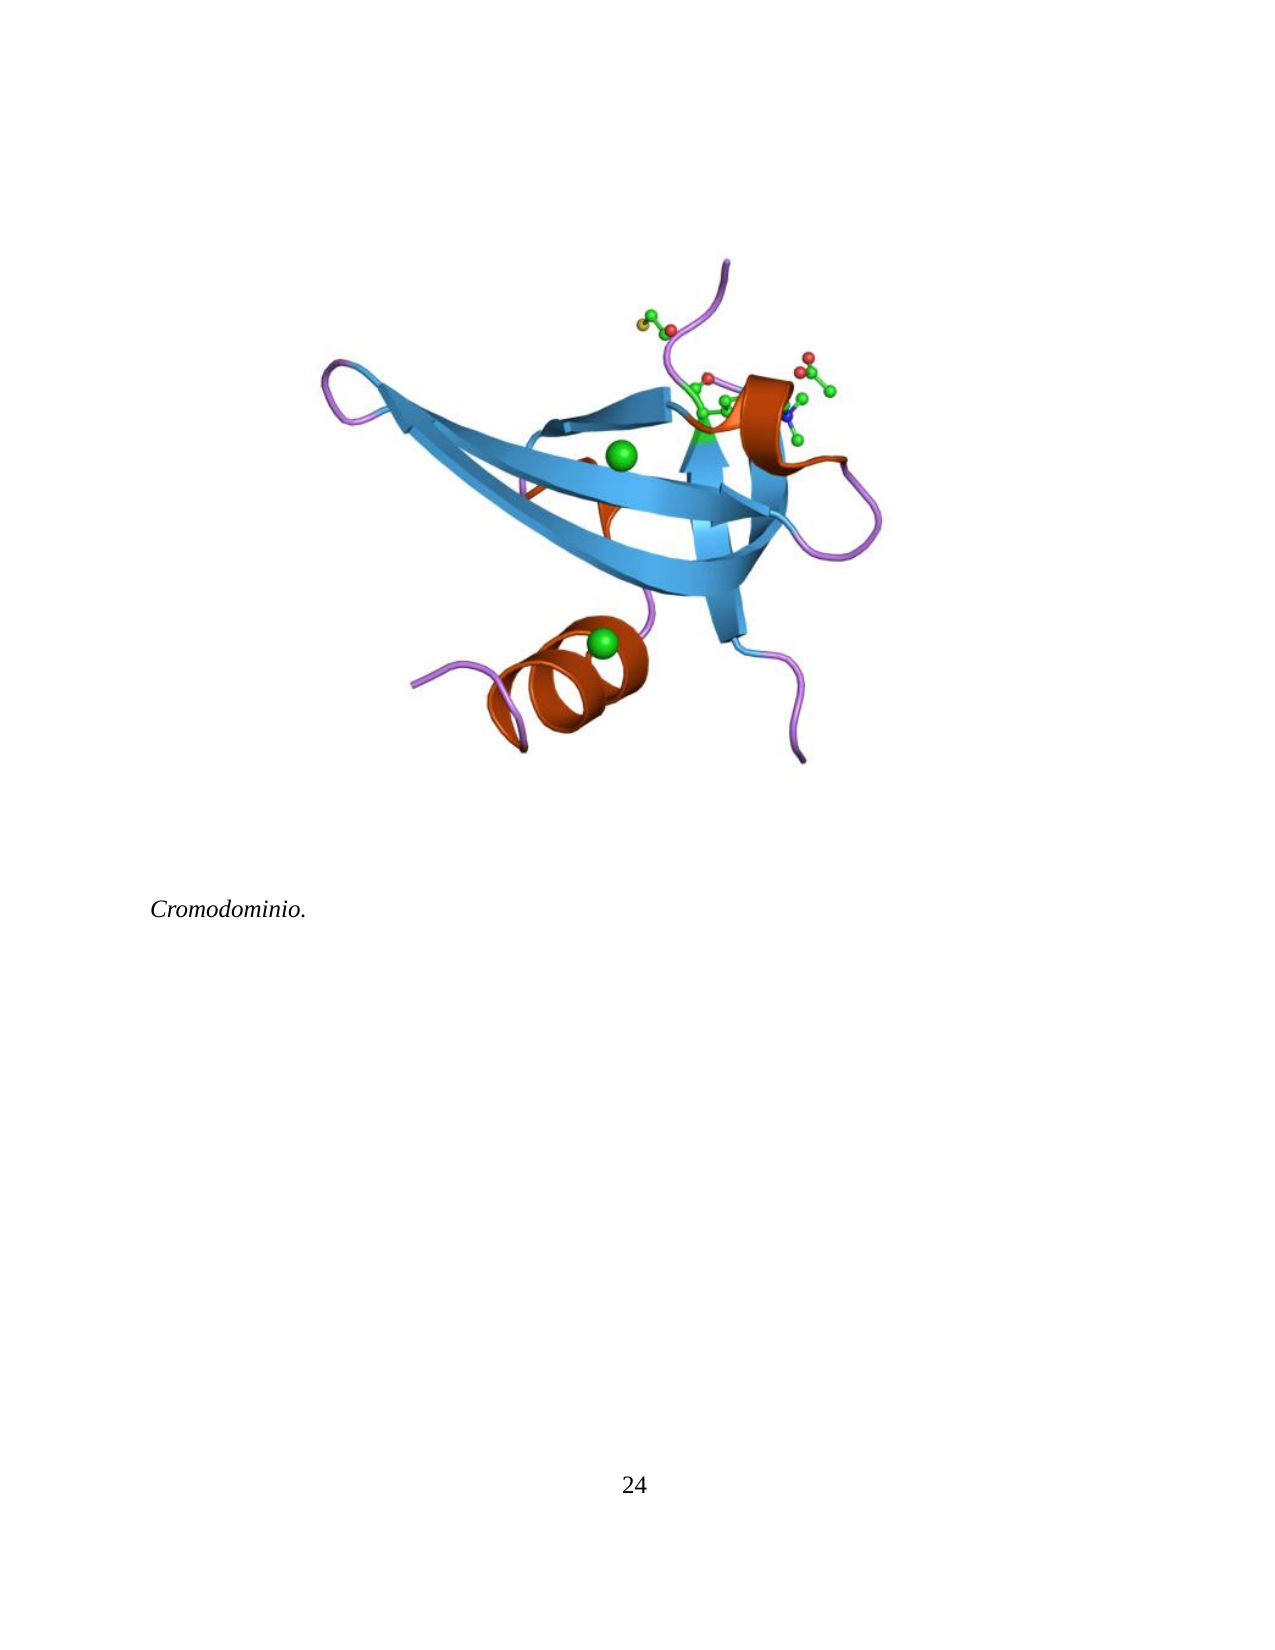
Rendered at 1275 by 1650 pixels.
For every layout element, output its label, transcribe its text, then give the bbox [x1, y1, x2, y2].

text Cromodominio. [150, 894, 1125, 922]
picture [150, 150, 1125, 882]
